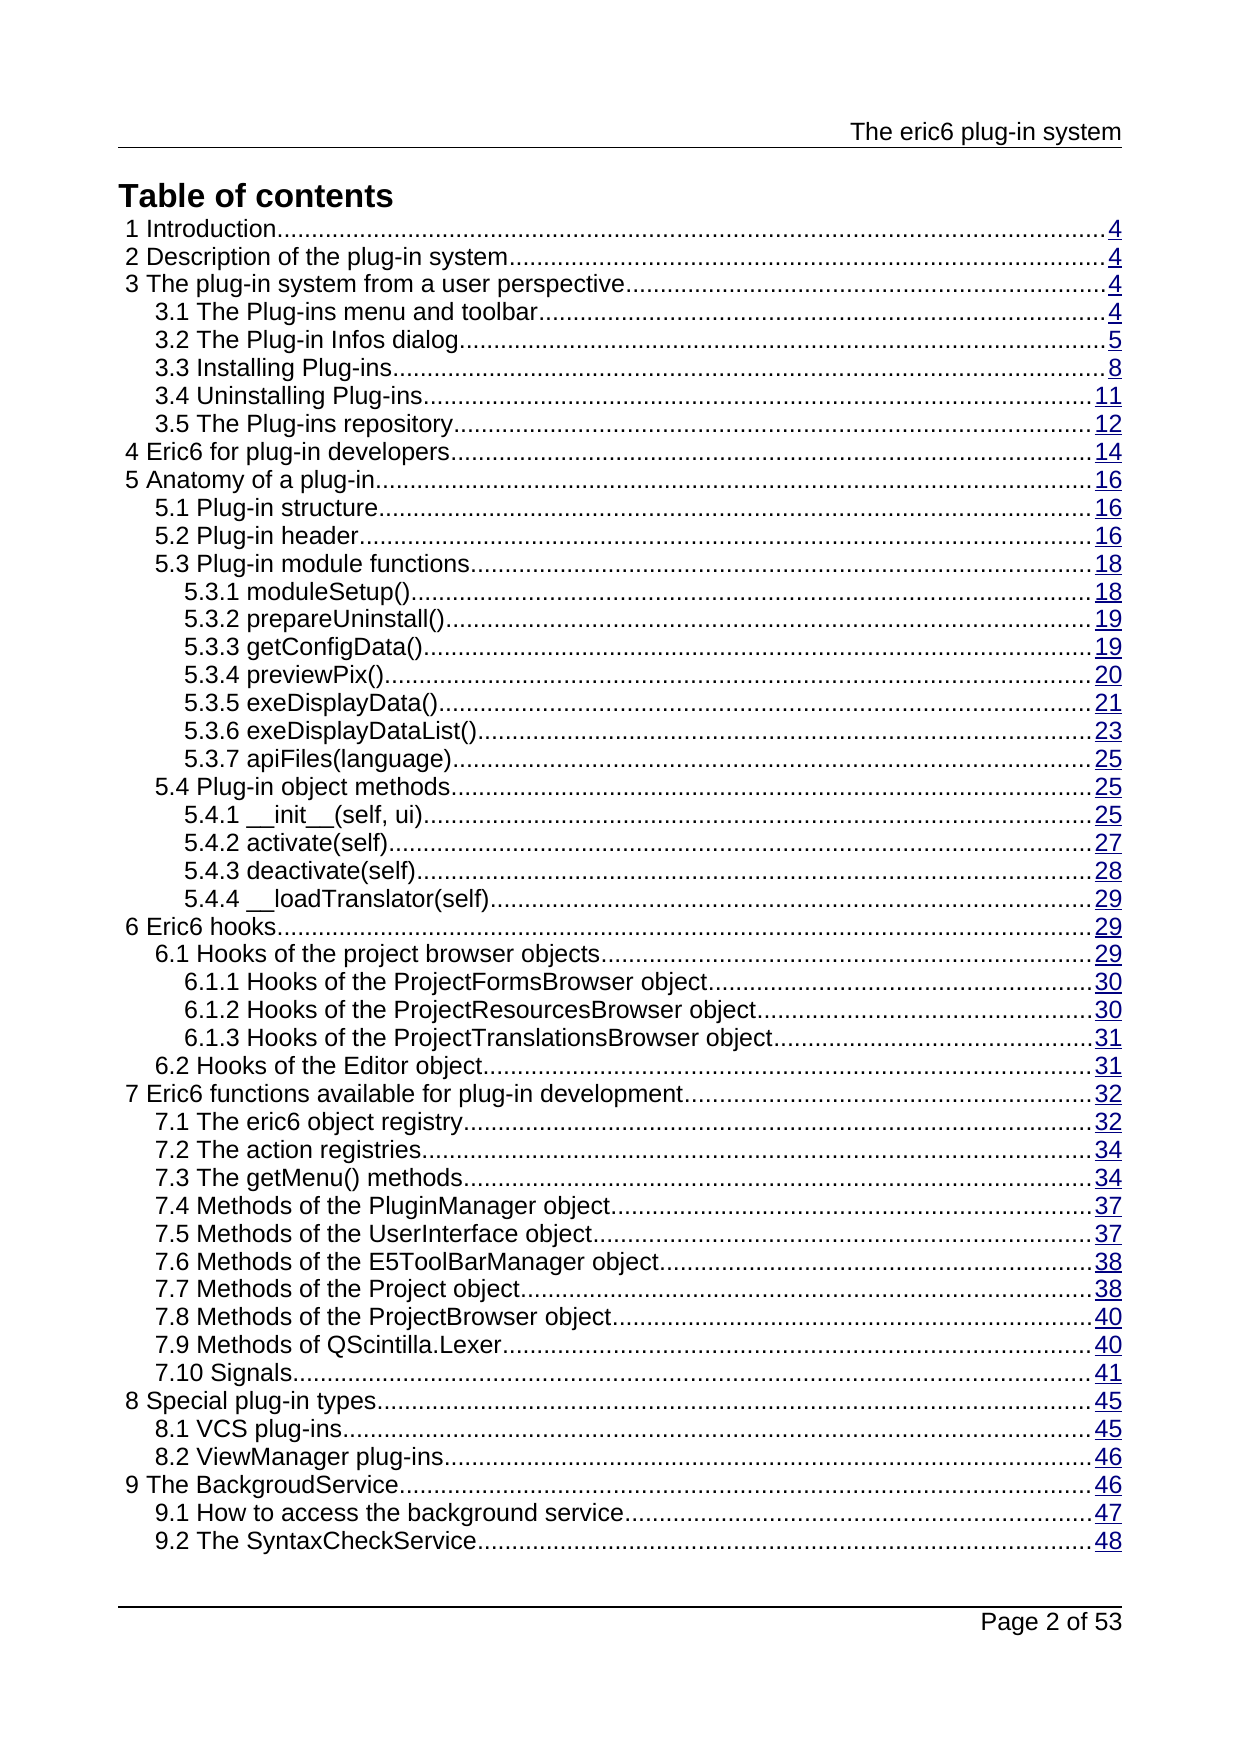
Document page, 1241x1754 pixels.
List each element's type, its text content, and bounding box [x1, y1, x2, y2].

text 7.4 Methods of the PluginManager object 37 [148, 1191, 1122, 1219]
text 5.3.2 prepareUninstall() 19 [177, 605, 1122, 633]
text 3.1 The Plug-ins menu and toolbar 4 [148, 298, 1122, 326]
text 5.3.5 exeDisplayData() 21 [177, 689, 1122, 717]
text 3 The plug-in system from a user perspective 4 [118, 270, 1122, 298]
text 5.4 Plug-in object methods 25 [148, 773, 1122, 801]
text 3.5 The Plug-ins repository 12 [148, 410, 1122, 438]
text 5.3.1 moduleSetup() 18 [177, 577, 1122, 605]
text 7.5 Methods of the UserInterface object 37 [148, 1219, 1122, 1247]
text 5 Anatomy of a plug-in 16 [118, 466, 1122, 493]
text 5.1 Plug-in structure 16 [148, 493, 1122, 521]
text 5.4.3 deactivate(self) 28 [177, 856, 1122, 884]
text 7.6 Methods of the E5ToolBarManager object 38 [148, 1247, 1122, 1275]
text 9.2 The SyntaxCheckService 48 [148, 1526, 1122, 1554]
text 9 The BackgroudService 46 [118, 1471, 1122, 1498]
text 8 Special plug-in types 45 [118, 1387, 1122, 1415]
text 7 Eric6 functions available for plug-in development 32 [118, 1080, 1122, 1108]
text 5.3.6 exeDisplayDataList() 23 [177, 717, 1122, 745]
text 5.4.4 __loadTranslator(self) 29 [177, 884, 1122, 912]
text 5.4.1 __init__(self, ui) 25 [177, 801, 1122, 828]
text 5.3.3 getConfigData() 19 [177, 633, 1122, 661]
text 8.1 VCS plug-ins 45 [148, 1415, 1122, 1443]
text 9.1 How to access the background service 47 [148, 1498, 1122, 1526]
text 6 Eric6 hooks 29 [118, 912, 1122, 940]
text 7.2 The action registries 34 [148, 1136, 1122, 1163]
text 3.3 Installing Plug-ins 8 [148, 354, 1122, 382]
text 5.3 Plug-in module functions 18 [148, 549, 1122, 577]
text 2 Description of the plug-in system 4 [118, 242, 1122, 270]
text 7.10 Signals 41 [148, 1359, 1122, 1387]
text 6.1.1 Hooks of the ProjectFormsBrowser object 30 [177, 968, 1122, 996]
text 8.2 ViewManager plug-ins 46 [148, 1443, 1122, 1471]
text 4 Eric6 for plug-in developers 14 [118, 438, 1122, 466]
text 6.2 Hooks of the Editor object 31 [148, 1052, 1122, 1080]
text 6.1.3 Hooks of the ProjectTranslationsBrowser object 31 [177, 1024, 1122, 1052]
text 6.1 Hooks of the project browser objects 29 [148, 940, 1122, 968]
text 7.8 Methods of the ProjectBrowser object 40 [148, 1303, 1122, 1331]
text 5.2 Plug-in header 16 [148, 521, 1122, 549]
text 7.1 The eric6 object registry 32 [148, 1108, 1122, 1136]
text 7.7 Methods of the Project object 38 [148, 1275, 1122, 1303]
text 3.2 The Plug-in Infos dialog 5 [148, 326, 1122, 354]
text 7.9 Methods of QScintilla.Lexer 40 [148, 1331, 1122, 1359]
subtitle Table of contents [118, 177, 1122, 214]
text 5.3.7 apiFiles(language) 25 [177, 745, 1122, 773]
text 6.1.2 Hooks of the ProjectResourcesBrowser object 30 [177, 996, 1122, 1024]
text 1 Introduction 4 [118, 214, 1122, 242]
text 5.4.2 activate(self) 27 [177, 828, 1122, 856]
text 7.3 The getMenu() methods 34 [148, 1163, 1122, 1191]
text 3.4 Uninstalling Plug-ins 11 [148, 382, 1122, 410]
text 5.3.4 previewPix() 20 [177, 661, 1122, 689]
